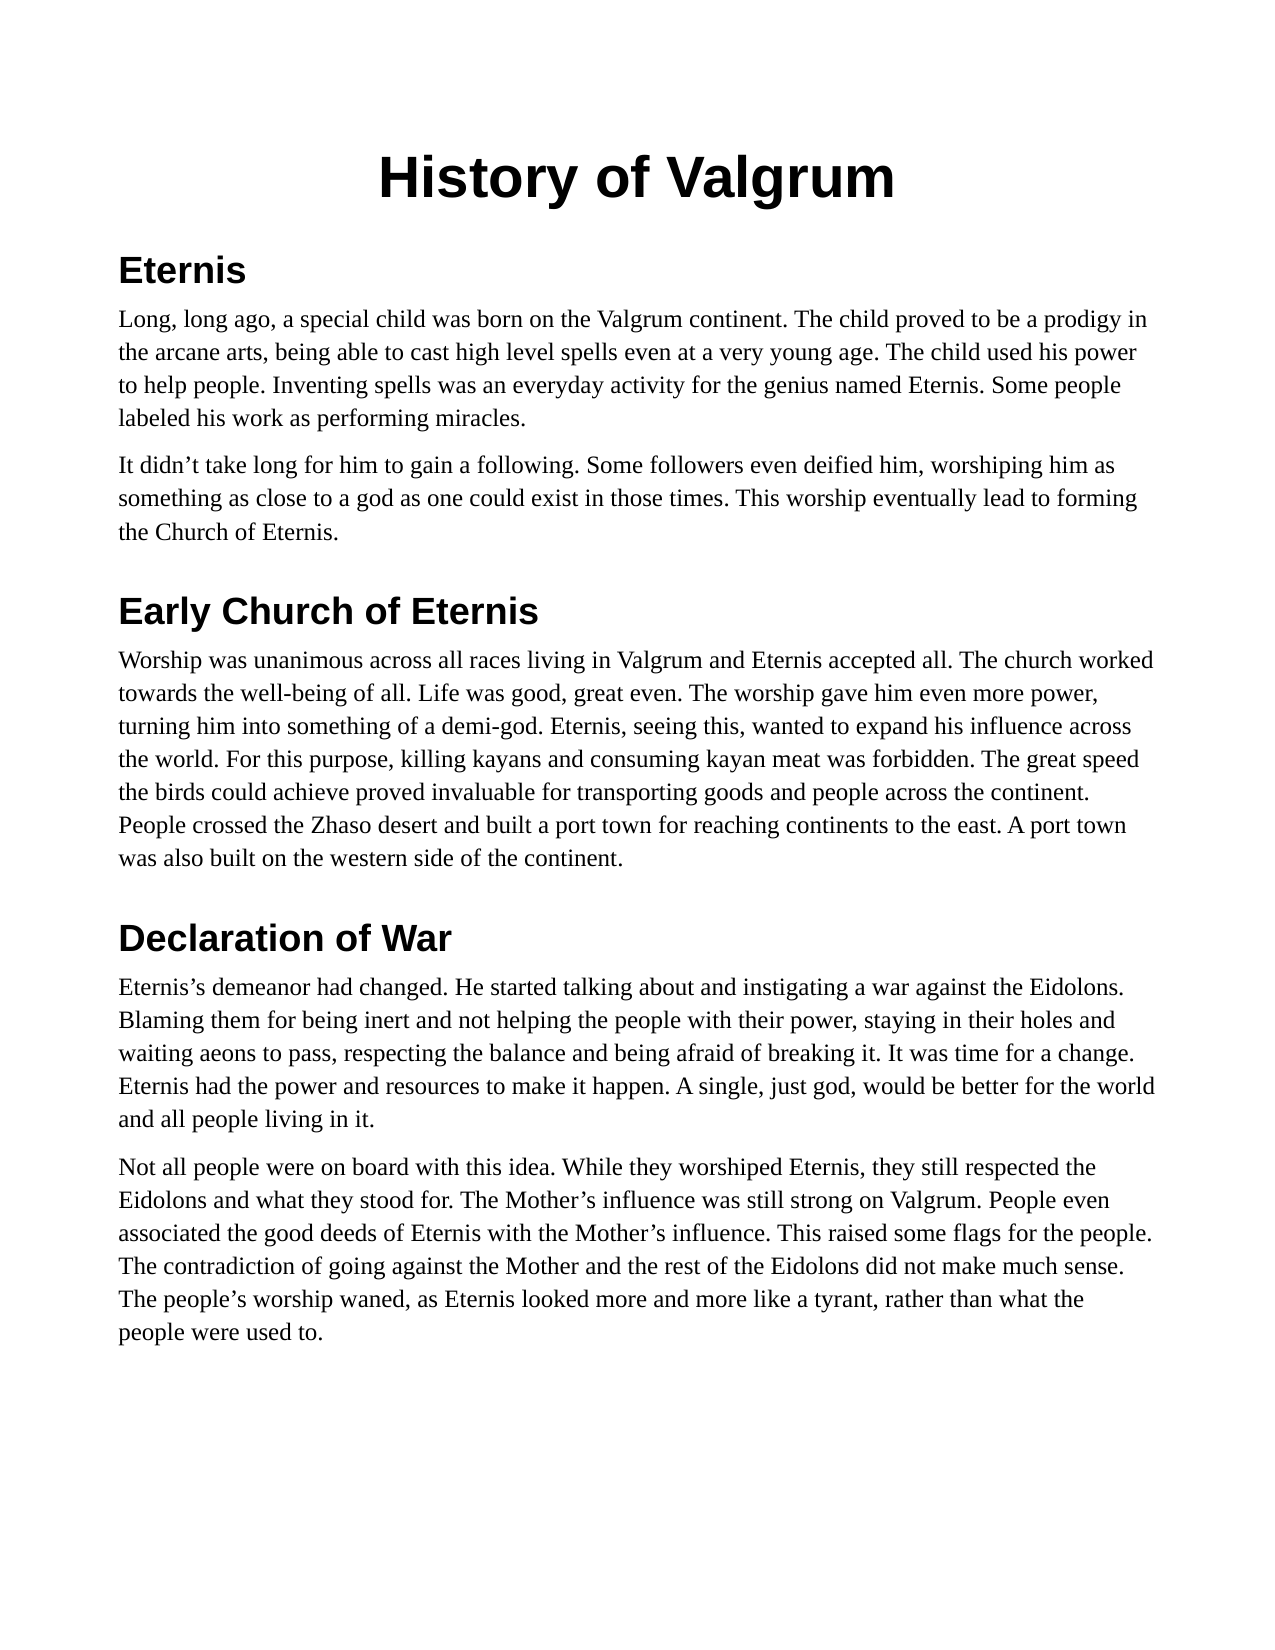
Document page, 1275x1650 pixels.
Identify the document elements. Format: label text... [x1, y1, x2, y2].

subtitle Eternis [118, 248, 1157, 291]
subtitle Declaration of War [118, 916, 1157, 960]
text Not all people were on board with this idea. While they worshiped Eternis, they still respected the Eidolons and what they stood for. The Mother’s influence was still strong on Valgrum. People even associated the good deeds of Eternis with the Mother’s influence. This raised some flags for the people. The contradiction of going against the Mother and the rest of the Eidolons did not make much sense. The people’s worship waned, as Eternis looked more and more like a tyrant, rather than what the people were used to. [118, 1152, 1157, 1346]
subtitle Early Church of Eternis [118, 589, 1157, 633]
text Worship was unanimous across all races living in Valgrum and Eternis accepted all. The church worked towards the well-being of all. Life was good, great even. The worship gave him even more power, turning him into something of a demi-god. Eternis, seeing this, wanted to expand his influence across the world. For this purpose, killing kayans and consuming kayan meat was forbidden. The great speed the birds could achieve proved invaluable for transporting goods and people across the continent. People crossed the Zhaso desert and built a port town for reaching continents to the east. A port town was also built on the western side of the continent. [118, 645, 1157, 872]
text Eternis’s demeanor had changed. He started talking about and instigating a war against the Eidolons. Blaming them for being inert and not helping the people with their power, staying in their holes and waiting aeons to pass, respecting the balance and being afraid of breaking it. It was time for a change. Eternis had the power and resources to make it happen. A single, just god, would be better for the world and all people living in it. [118, 972, 1157, 1133]
text It didn’t take long for him to gain a following. Some followers even deified him, worshiping him as something as close to a god as one could exist in those times. This worship eventually lead to forming the Church of Eternis. [118, 451, 1157, 545]
title History of Valgrum [118, 143, 1157, 210]
text Long, long ago, a special child was born on the Valgrum continent. The child proved to be a prodigy in the arcane arts, being able to cast high level spells even at a very young age. The child used his power to help people. Inventing spells was an everyday activity for the genius named Eternis. Some people labeled his work as performing miracles. [118, 304, 1157, 432]
